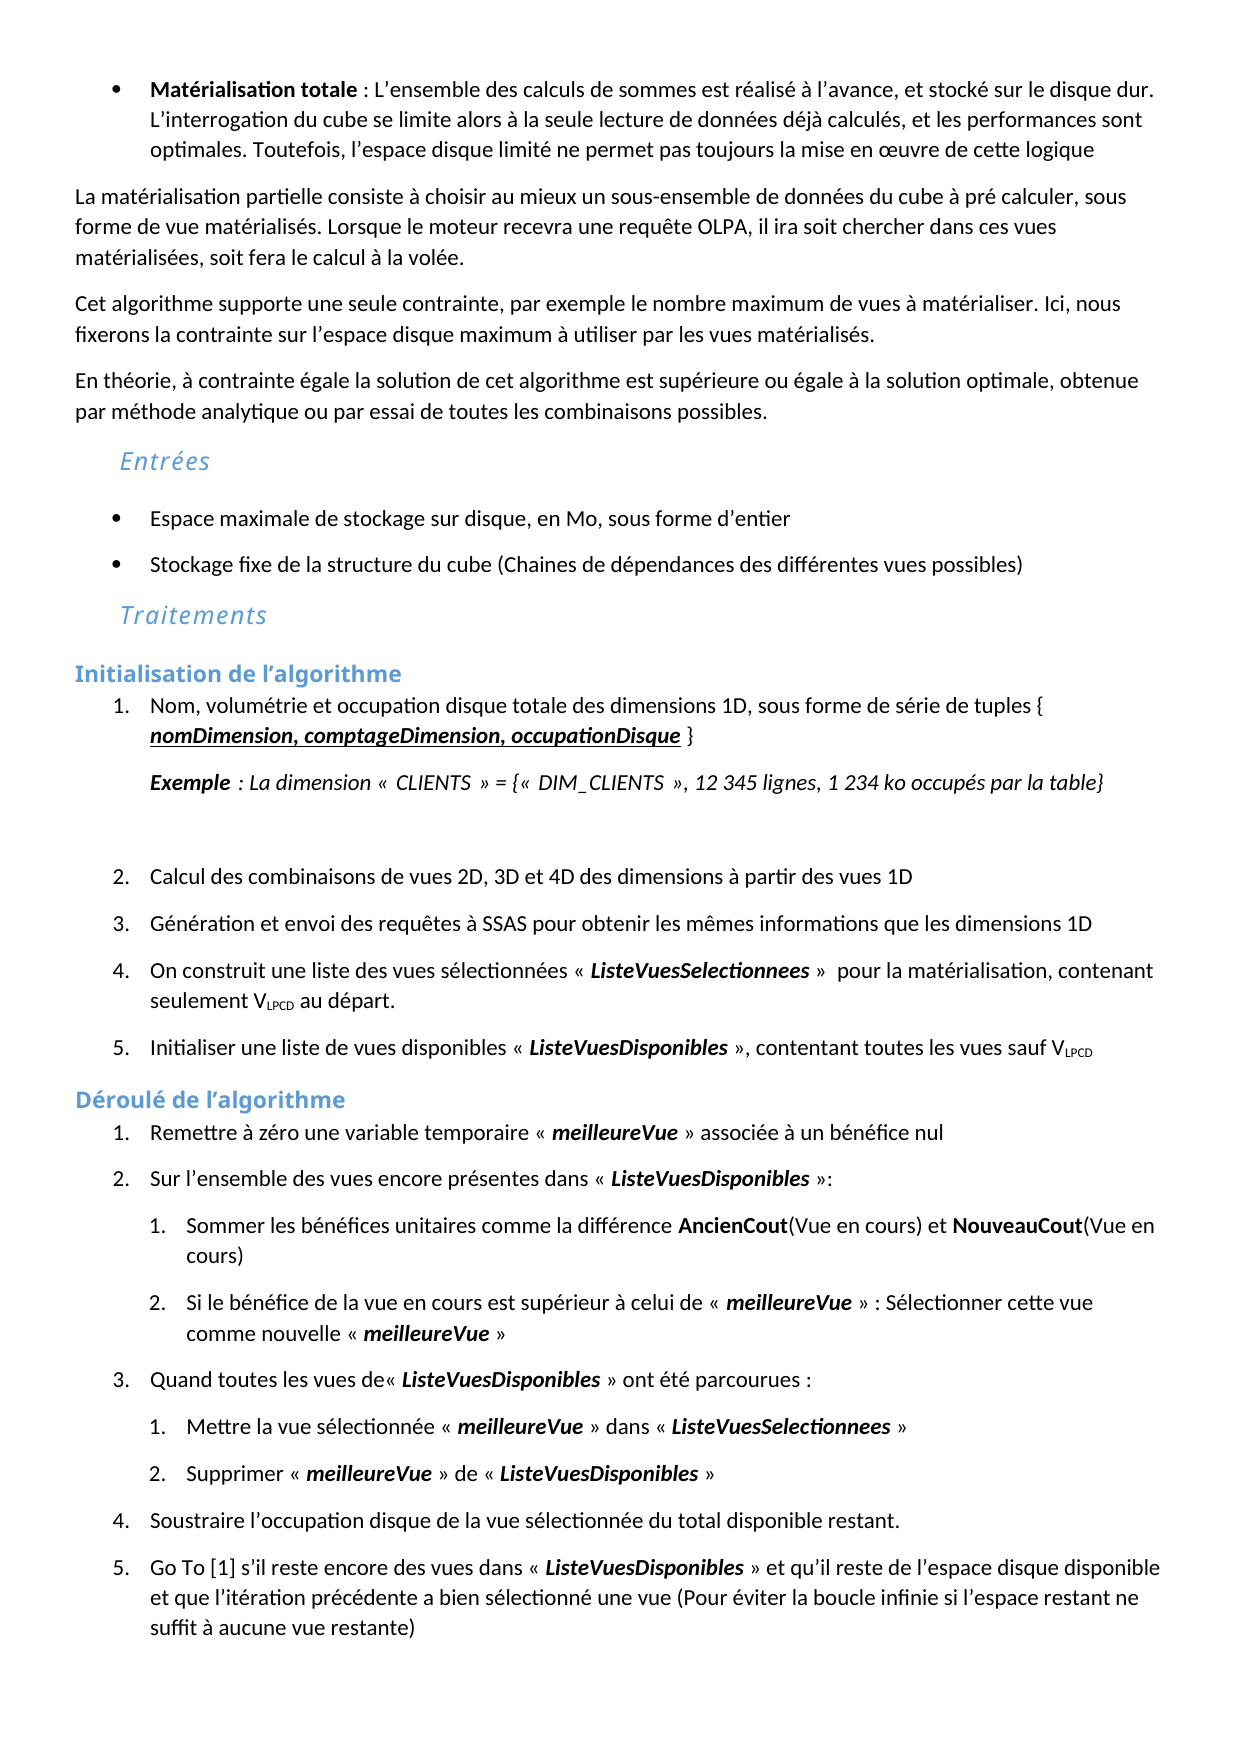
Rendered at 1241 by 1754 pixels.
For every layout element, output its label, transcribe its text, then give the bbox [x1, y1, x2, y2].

subtitle Entrées [119, 444, 1165, 478]
list Exemple : La dimension « CLIENTS » = {« DIM_CLIENTS », 12 345 lignes, 1 234 ko occupés par la table} [150, 768, 1165, 796]
list Initialiser une liste de vues disponibles « ListeVuesDisponibles », contentant toutes les vues sauf VLPCD [112, 1033, 1165, 1061]
list Espace maximale de stockage sur disque, en Mo, sous forme d’entier [112, 504, 1165, 532]
list Matérialisation totale : L’ensemble des calculs de sommes est réalisé à l’avance, et stocké sur le disque dur. L’interrogation du cube se limite alors à la seule lecture de données déjà calculés, et les performances sont optimales. Toutefois, l’espace disque limité ne permet pas toujours la mise en œuvre de cette logique [112, 75, 1165, 163]
text La matérialisation partielle consiste à choisir au mieux un sous-ensemble de données du cube à pré calculer, sous forme de vue matérialisés. Lorsque le moteur recevra une requête OLPA, il ira soit chercher dans ces vues matérialisées, soit fera le calcul à la volée. [75, 182, 1165, 271]
list Calcul des combinaisons de vues 2D, 3D et 4D des dimensions à partir des vues 1D [112, 862, 1165, 890]
subtitle Déroulé de l’algorithme [75, 1084, 1165, 1115]
text Cet algorithme supporte une seule contrainte, par exemple le nombre maximum de vues à matérialiser. Ici, nous fixerons la contrainte sur l’espace disque maximum à utiliser par les vues matérialisés. [75, 289, 1165, 348]
list Quand toutes les vues de« ListeVuesDisponibles » ont été parcourues : [112, 1366, 1165, 1394]
list Nom, volumétrie et occupation disque totale des dimensions 1D, sous forme de série de tuples { nomDimension, comptageDimension, occupationDisque } [112, 691, 1165, 749]
text En théorie, à contrainte égale la solution de cet algorithme est supérieure ou égale à la solution optimale, obtenue par méthode analytique ou par essai de toutes les combinaisons possibles. [75, 367, 1165, 425]
list Go To [1] s’il reste encore des vues dans « ListeVuesDisponibles » et qu’il reste de l’espace disque disponible et que l’itération précédente a bien sélectionné une vue (Pour éviter la boucle infinie si l’espace restant ne suffit à aucune vue restante) [112, 1553, 1165, 1642]
list Sur l’ensemble des vues encore présentes dans « ListeVuesDisponibles »: [112, 1164, 1165, 1193]
subtitle Initialisation de l’algorithme [75, 657, 1165, 689]
list Supprimer « meilleureVue » de « ListeVuesDisponibles » [149, 1459, 1165, 1487]
list Stockage fixe de la structure du cube (Chaines de dépendances des différentes vues possibles) [112, 551, 1165, 579]
list Soustraire l’occupation disque de la vue sélectionnée du total disponible restant. [112, 1506, 1165, 1534]
list Mettre la vue sélectionnée « meilleureVue » dans « ListeVuesSelectionnees » [149, 1412, 1165, 1441]
list Remettre à zéro une variable temporaire « meilleureVue » associée à un bénéfice nul [112, 1118, 1165, 1146]
list Sommer les bénéfices unitaires comme la différence AncienCout(Vue en cours) et NouveauCout(Vue en cours) [149, 1211, 1165, 1270]
list Si le bénéfice de la vue en cours est supérieur à celui de « meilleureVue » : Sélectionner cette vue comme nouvelle « meilleureVue » [149, 1288, 1165, 1347]
list On construit une liste des vues sélectionnées « ListeVuesSelectionnees » pour la matérialisation, contenant seulement VLPCD au départ. [112, 956, 1165, 1014]
list Génération et envoi des requêtes à SSAS pour obtenir les mêmes informations que les dimensions 1D [112, 909, 1165, 937]
subtitle Traitements [119, 597, 1165, 632]
